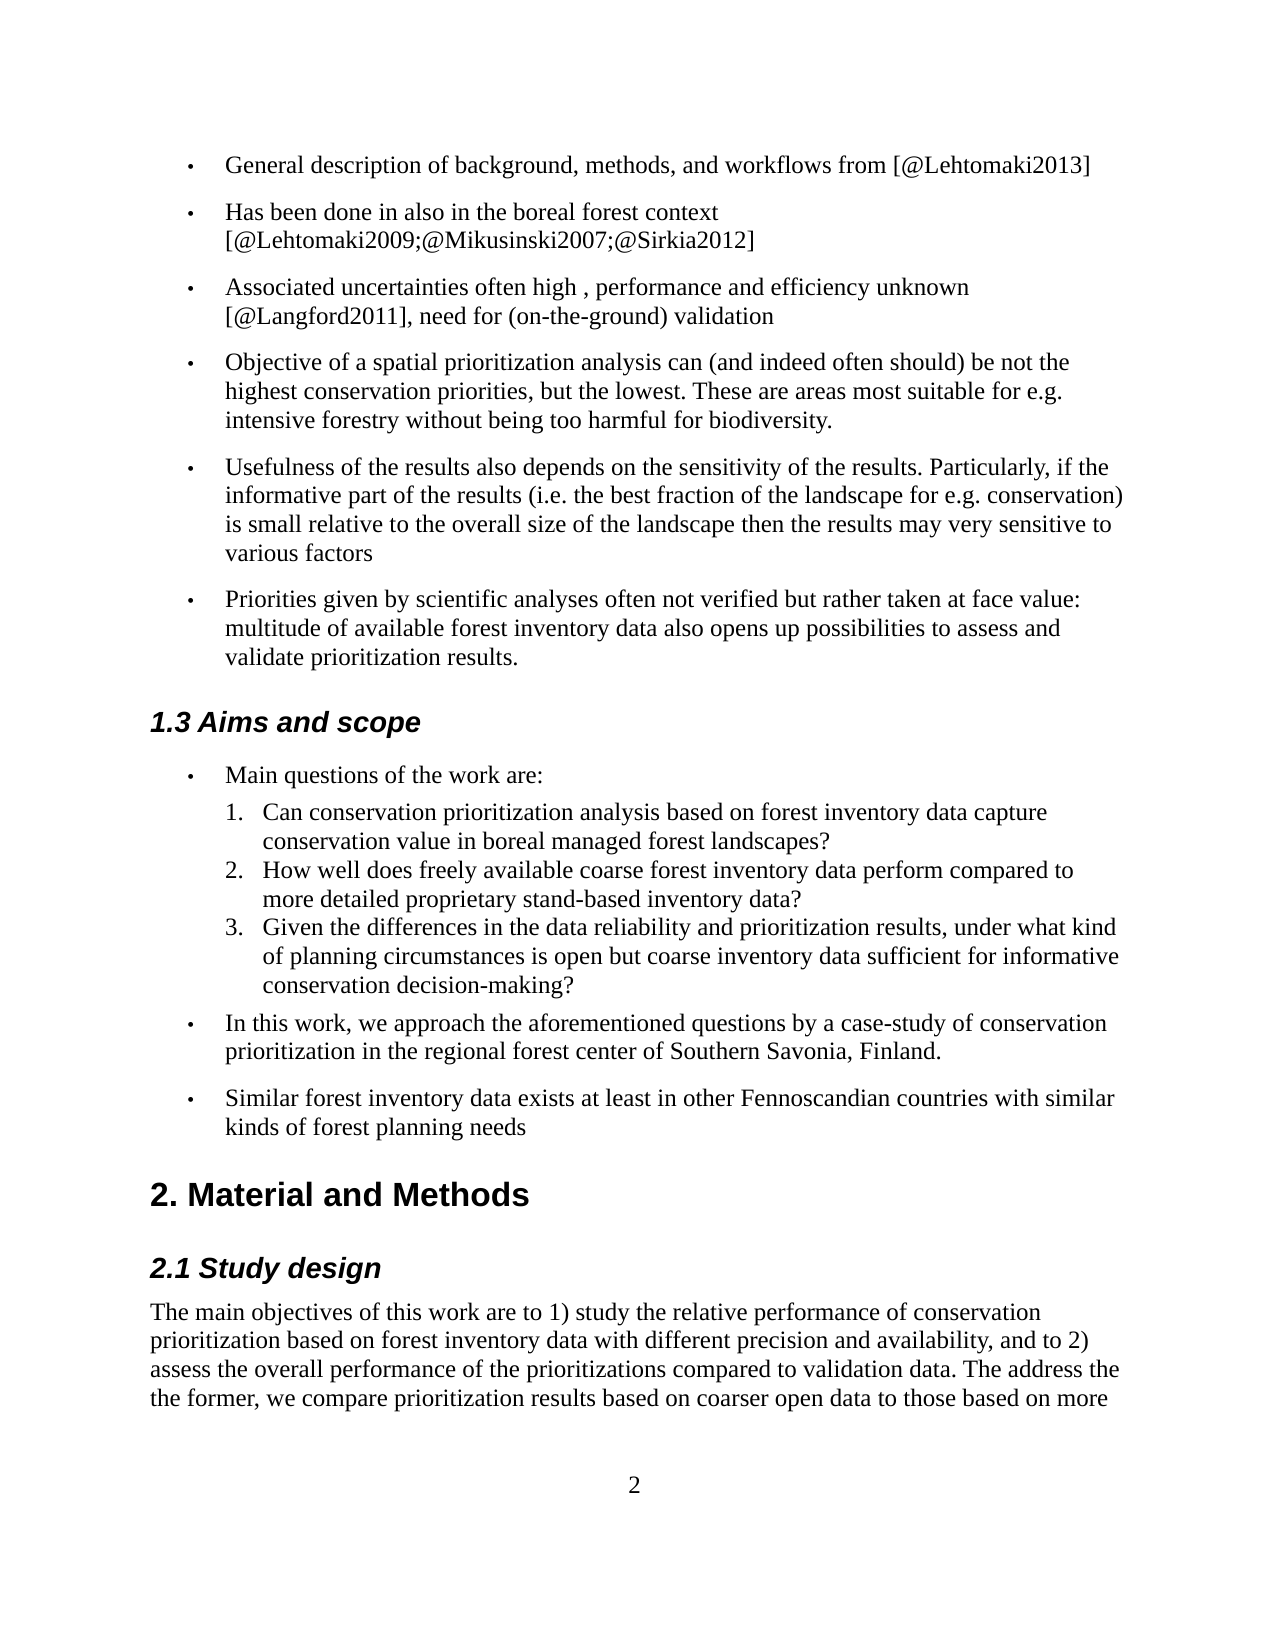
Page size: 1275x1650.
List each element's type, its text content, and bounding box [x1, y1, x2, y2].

list Associated uncertainties often high , performance and efficiency unknown [@Langford2011], need for (on-the-ground) validation [187, 272, 1125, 329]
list How well does freely available coarse forest inventory data perform compared to more detailed proprietary stand-based inventory data? [225, 855, 1125, 912]
list Can conservation prioritization analysis based on forest inventory data capture conservation value in boreal managed forest landscapes? [225, 797, 1125, 855]
subtitle 2.1 Study design [150, 1251, 1125, 1284]
list Given the differences in the data reliability and prioritization results, under what kind of planning circumstances is open but coarse inventory data sufficient for informative conservation decision-making? [225, 912, 1125, 999]
list Usefulness of the results also depends on the sensitivity of the results. Particularly, if the informative part of the results (i.e. the best fraction of the landscape for e.g. conservation) is small relative to the overall size of the landscape then the results may very sensitive to various factors [187, 452, 1125, 567]
list Main questions of the work are: [187, 760, 1125, 788]
list Priorities given by scientific analyses often not verified but rather taken at face value: multitude of available forest inventory data also opens up possibilities to assess and validate prioritization results. [187, 584, 1125, 671]
text The main objectives of this work are to 1) study the relative performance of conservation prioritization based on forest inventory data with different precision and availability, and to 2) assess the overall performance of the prioritizations compared to validation data. The address the the former, we compare prioritization results based on coarser open data to those based on more [150, 1297, 1125, 1412]
list Objective of a spatial prioritization analysis can (and indeed often should) be not the highest conservation priorities, but the lowest. These are areas most suitable for e.g. intensive forestry without being too harmful for biodiversity. [187, 347, 1125, 434]
list Has been done in also in the boreal forest context [@Lehtomaki2009;@Mikusinski2007;@Sirkia2012] [187, 197, 1125, 254]
subtitle 1.3 Aims and scope [150, 705, 1125, 738]
list In this work, we approach the aforementioned questions by a case-study of conservation prioritization in the regional forest center of Southern Savonia, Finland. [187, 1008, 1125, 1065]
list Similar forest inventory data exists at least in other Fennoscandian countries with similar kinds of forest planning needs [187, 1083, 1125, 1141]
list General description of background, methods, and workflows from [@Lehtomaki2013] [187, 150, 1125, 179]
subtitle 2. Material and Methods [150, 1174, 1125, 1213]
